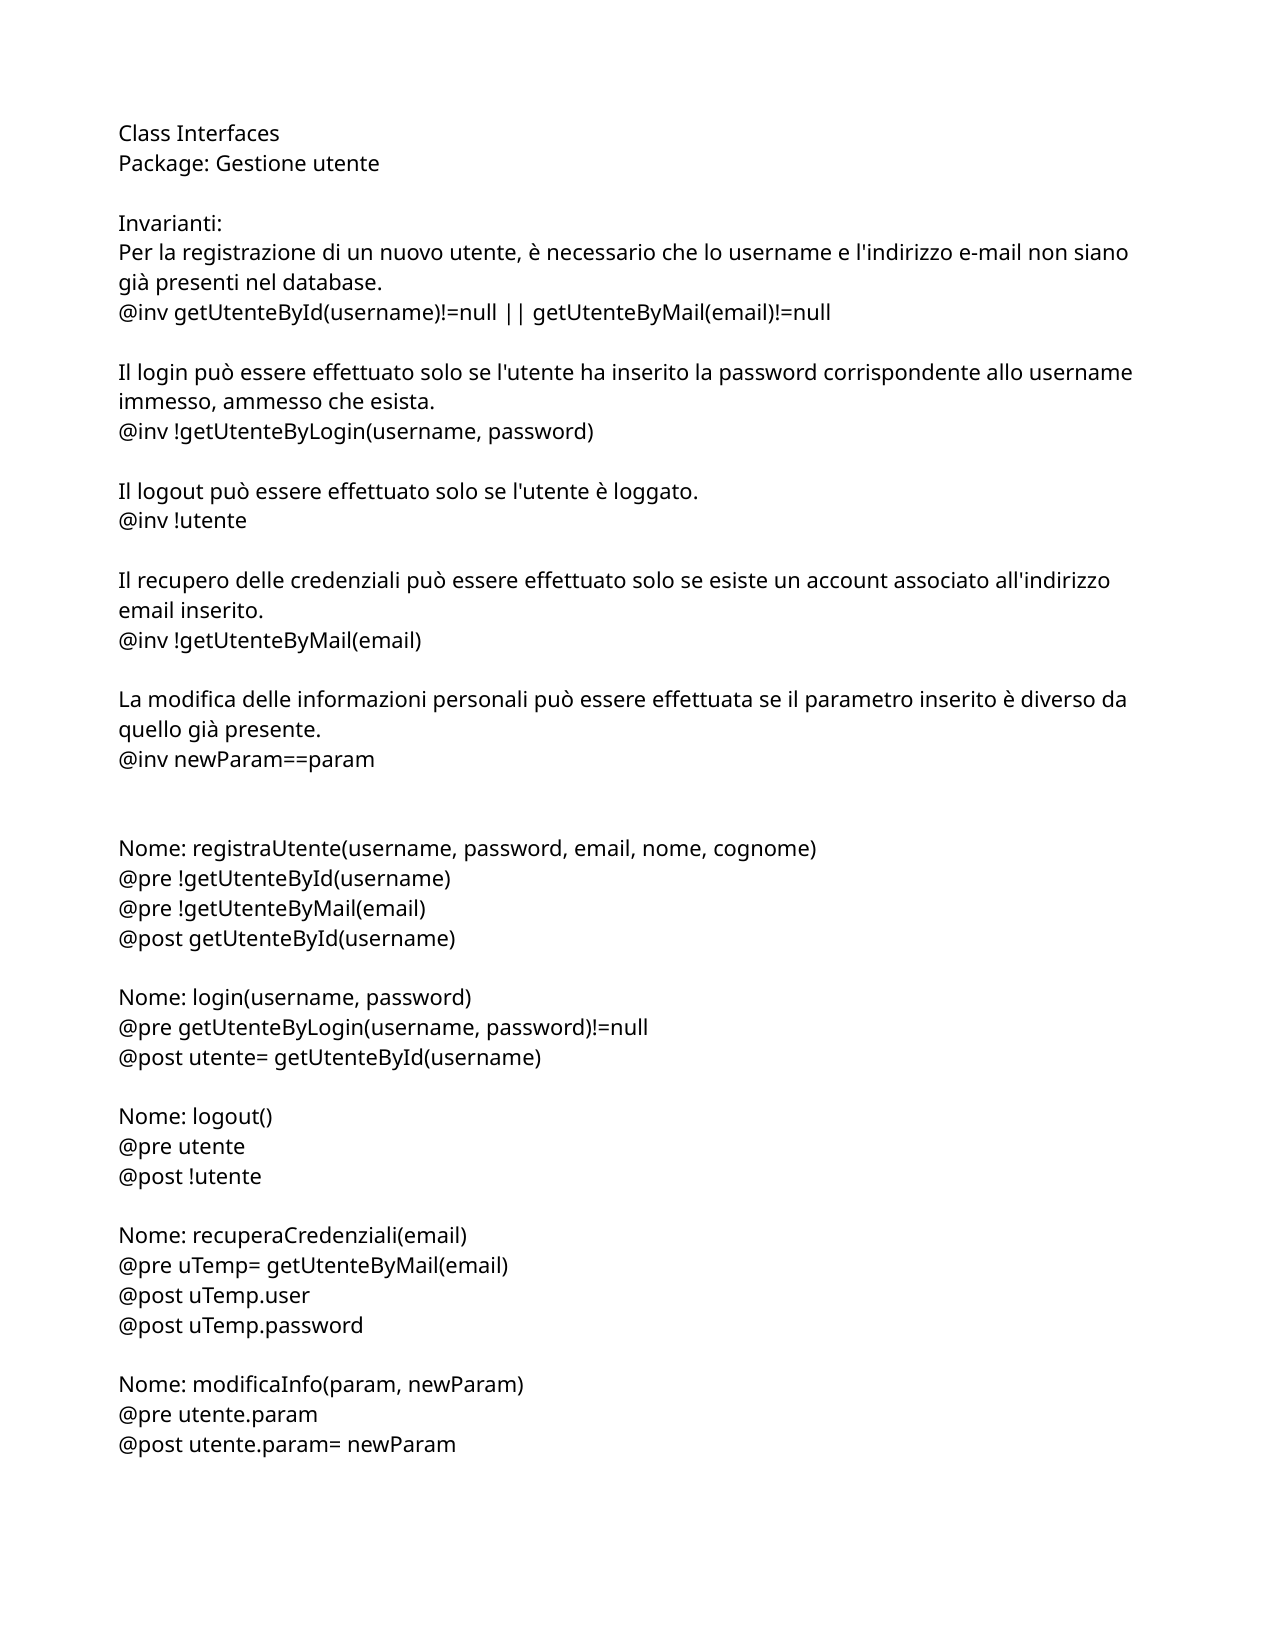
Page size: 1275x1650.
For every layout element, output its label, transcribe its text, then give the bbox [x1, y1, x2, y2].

text Invarianti: [118, 207, 1157, 237]
text Class Interfaces [118, 118, 1157, 148]
text @pre !getUtenteById(username) [118, 863, 1157, 893]
text Nome: registraUtente(username, password, email, nome, cognome) [118, 833, 1157, 863]
text @pre utente.param [118, 1399, 1157, 1429]
text @post !utente [118, 1161, 1157, 1191]
text @post utente.param= newParam [118, 1429, 1157, 1459]
text Package: Gestione utente [118, 148, 1157, 178]
text @inv !utente [118, 505, 1157, 535]
text Il recupero delle credenziali può essere effettuato solo se esiste un account associato all'indirizzo email inserito. [118, 565, 1157, 624]
text Nome: logout() [118, 1101, 1157, 1131]
text Il logout può essere effettuato solo se l'utente è loggato. [118, 476, 1157, 505]
text @inv !getUtenteByLogin(username, password) [118, 416, 1157, 446]
text Il login può essere effettuato solo se l'utente ha inserito la password corrispondente allo username immesso, ammesso che esista. [118, 356, 1157, 416]
text @post utente= getUtenteById(username) [118, 1042, 1157, 1071]
text @pre !getUtenteByMail(email) [118, 893, 1157, 922]
text Nome: recuperaCredenziali(email) [118, 1220, 1157, 1250]
text @pre uTemp= getUtenteByMail(email) [118, 1250, 1157, 1280]
text @inv !getUtenteByMail(email) [118, 624, 1157, 654]
text Per la registrazione di un nuovo utente, è necessario che lo username e l'indirizzo e-mail non siano già presenti nel database. [118, 237, 1157, 297]
text La modifica delle informazioni personali può essere effettuata se il parametro inserito è diverso da quello già presente. [118, 684, 1157, 744]
text @pre getUtenteByLogin(username, password)!=null [118, 1012, 1157, 1042]
text @pre utente [118, 1131, 1157, 1161]
text Nome: login(username, password) [118, 982, 1157, 1012]
text @post uTemp.password [118, 1310, 1157, 1339]
text @post getUtenteById(username) [118, 922, 1157, 952]
text @inv getUtenteById(username)!=null || getUtenteByMail(email)!=null [118, 297, 1157, 327]
text @inv newParam==param [118, 744, 1157, 773]
text Nome: modificaInfo(param, newParam) [118, 1369, 1157, 1399]
text @post uTemp.user [118, 1280, 1157, 1310]
